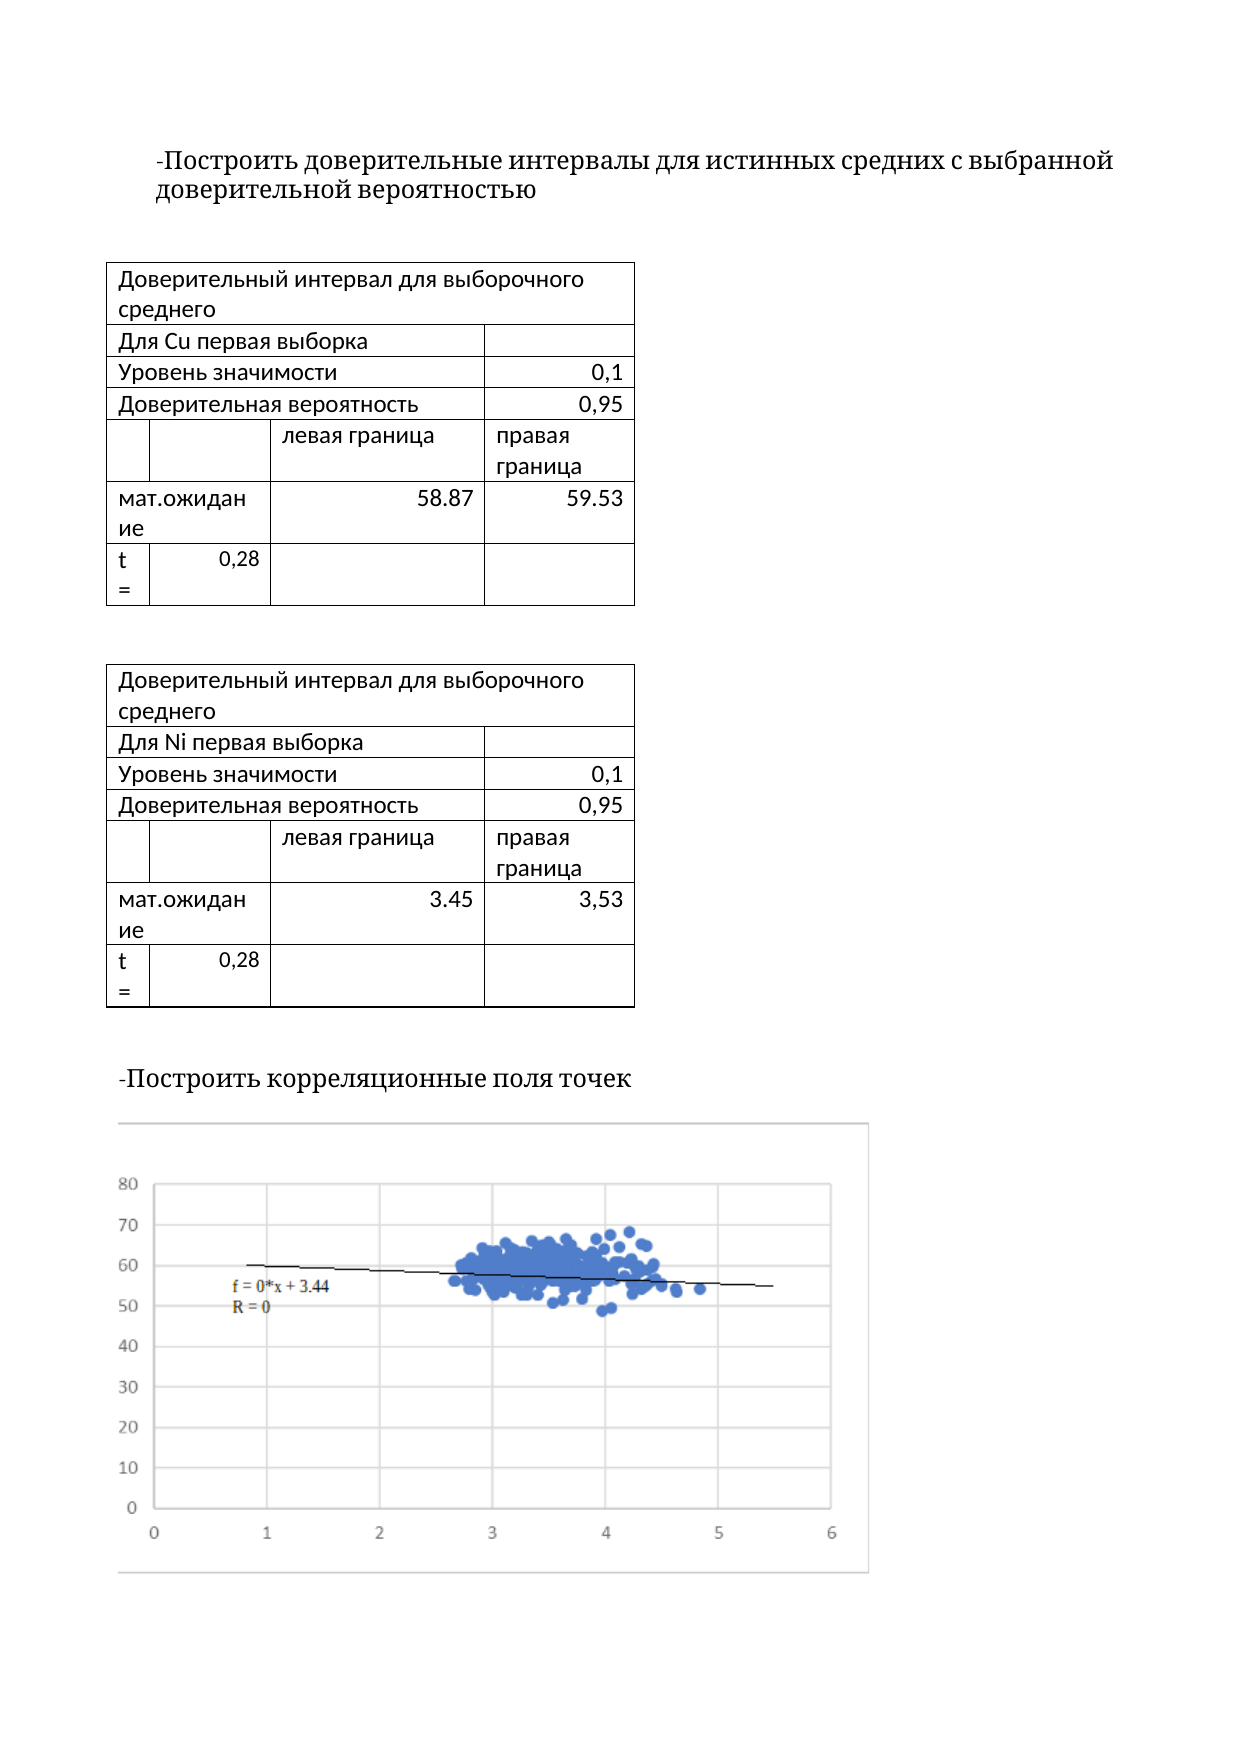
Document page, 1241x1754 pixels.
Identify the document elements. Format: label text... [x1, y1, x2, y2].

table_cell [485, 945, 634, 1006]
table_cell 0,28 [150, 544, 270, 605]
table_cell мат.ожидание [107, 482, 270, 543]
table_cell t= [107, 945, 149, 1006]
table_cell 59.53 [485, 482, 634, 543]
table_cell мат.ожидание [107, 883, 270, 944]
table_cell [107, 420, 149, 481]
table_cell Для Cu первая выборка [107, 325, 484, 356]
table_cell [485, 544, 634, 605]
table_cell [271, 945, 484, 1006]
table_cell [150, 420, 270, 481]
table_cell [485, 727, 634, 757]
table_cell 0,95 [485, 388, 634, 419]
table_cell 0,1 [485, 758, 634, 789]
table_cell левая граница [271, 420, 484, 481]
table_cell 58.87 [271, 482, 484, 543]
text -Построить доверительные интервалы для истинных средних с выбранной доверительной вероятностью [156, 147, 1122, 204]
table_cell Доверительная вероятность [107, 388, 484, 419]
table_cell правая граница [485, 420, 634, 481]
table_cell [107, 821, 149, 882]
table_cell 0,95 [485, 790, 634, 820]
table_cell Уровень значимости [107, 758, 484, 789]
picture [118, 1122, 870, 1575]
table_cell Уровень значимости [107, 357, 484, 387]
table_cell правая граница [485, 821, 634, 882]
table_cell [271, 544, 484, 605]
table_header Доверительный интервал для выборочного среднего [107, 665, 634, 726]
table_header Доверительный интервал для выборочного среднего [107, 263, 634, 324]
table_cell 3,53 [485, 883, 634, 944]
table_cell 0,28 [150, 945, 270, 1006]
table_cell [150, 821, 270, 882]
table_cell 0,1 [485, 357, 634, 387]
table_cell [485, 325, 634, 356]
table_cell левая граница [271, 821, 484, 882]
table_cell Для Ni первая выборка [107, 727, 484, 757]
table_cell Доверительная вероятность [107, 790, 484, 820]
table_cell t= [107, 544, 149, 605]
text -Построить корреляционные поля точек [118, 1065, 1122, 1094]
table_cell 3.45 [271, 883, 484, 944]
